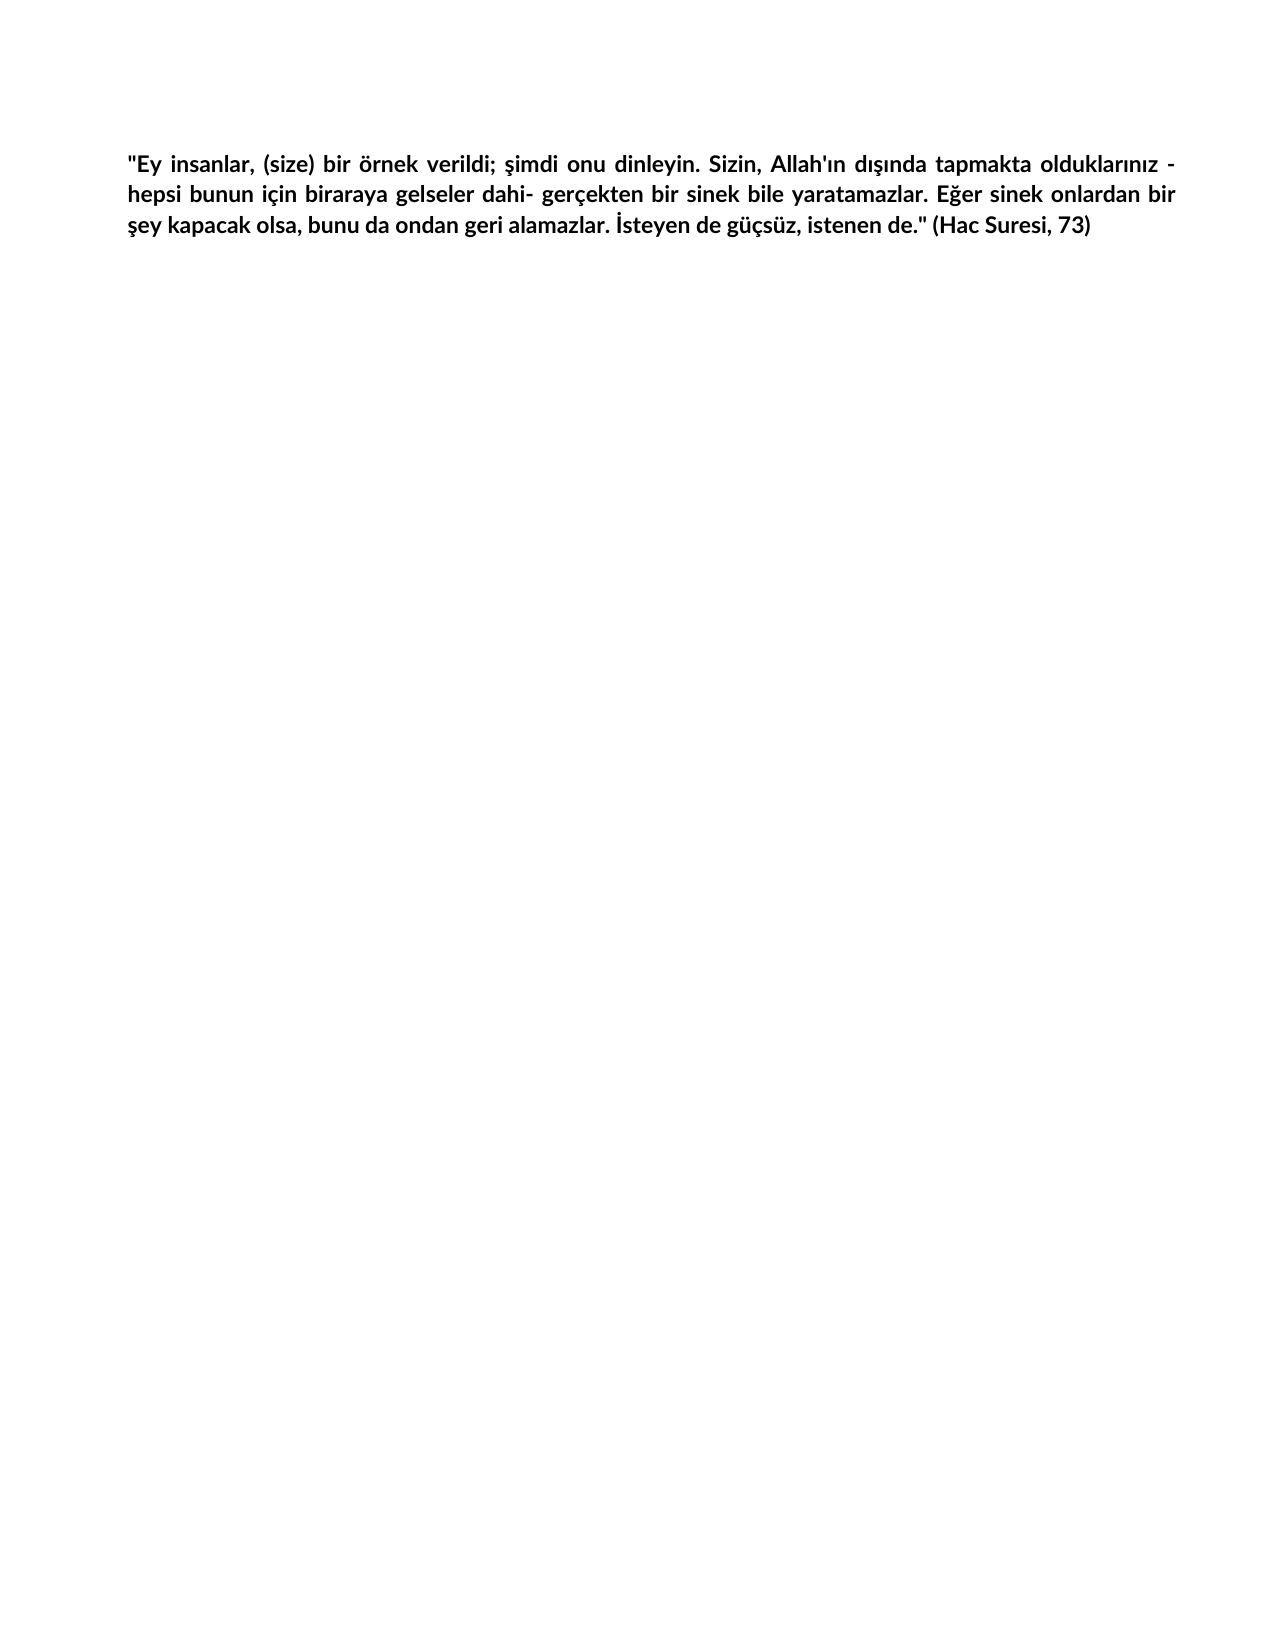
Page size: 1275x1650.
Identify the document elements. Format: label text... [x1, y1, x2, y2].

text "Ey insanlar, (size) bir örnek verildi; şimdi onu dinleyin. Sizin, Allah'ın dışında tapmakta olduklarınız -hepsi bunun için biraraya gelseler dahi- gerçekten bir sinek bile yaratamazlar. Eğer sinek onlardan bir şey kapacak olsa, bunu da ondan geri alamazlar. İsteyen de güçsüz, istenen de." (Hac Suresi, 73) [127, 150, 1177, 238]
